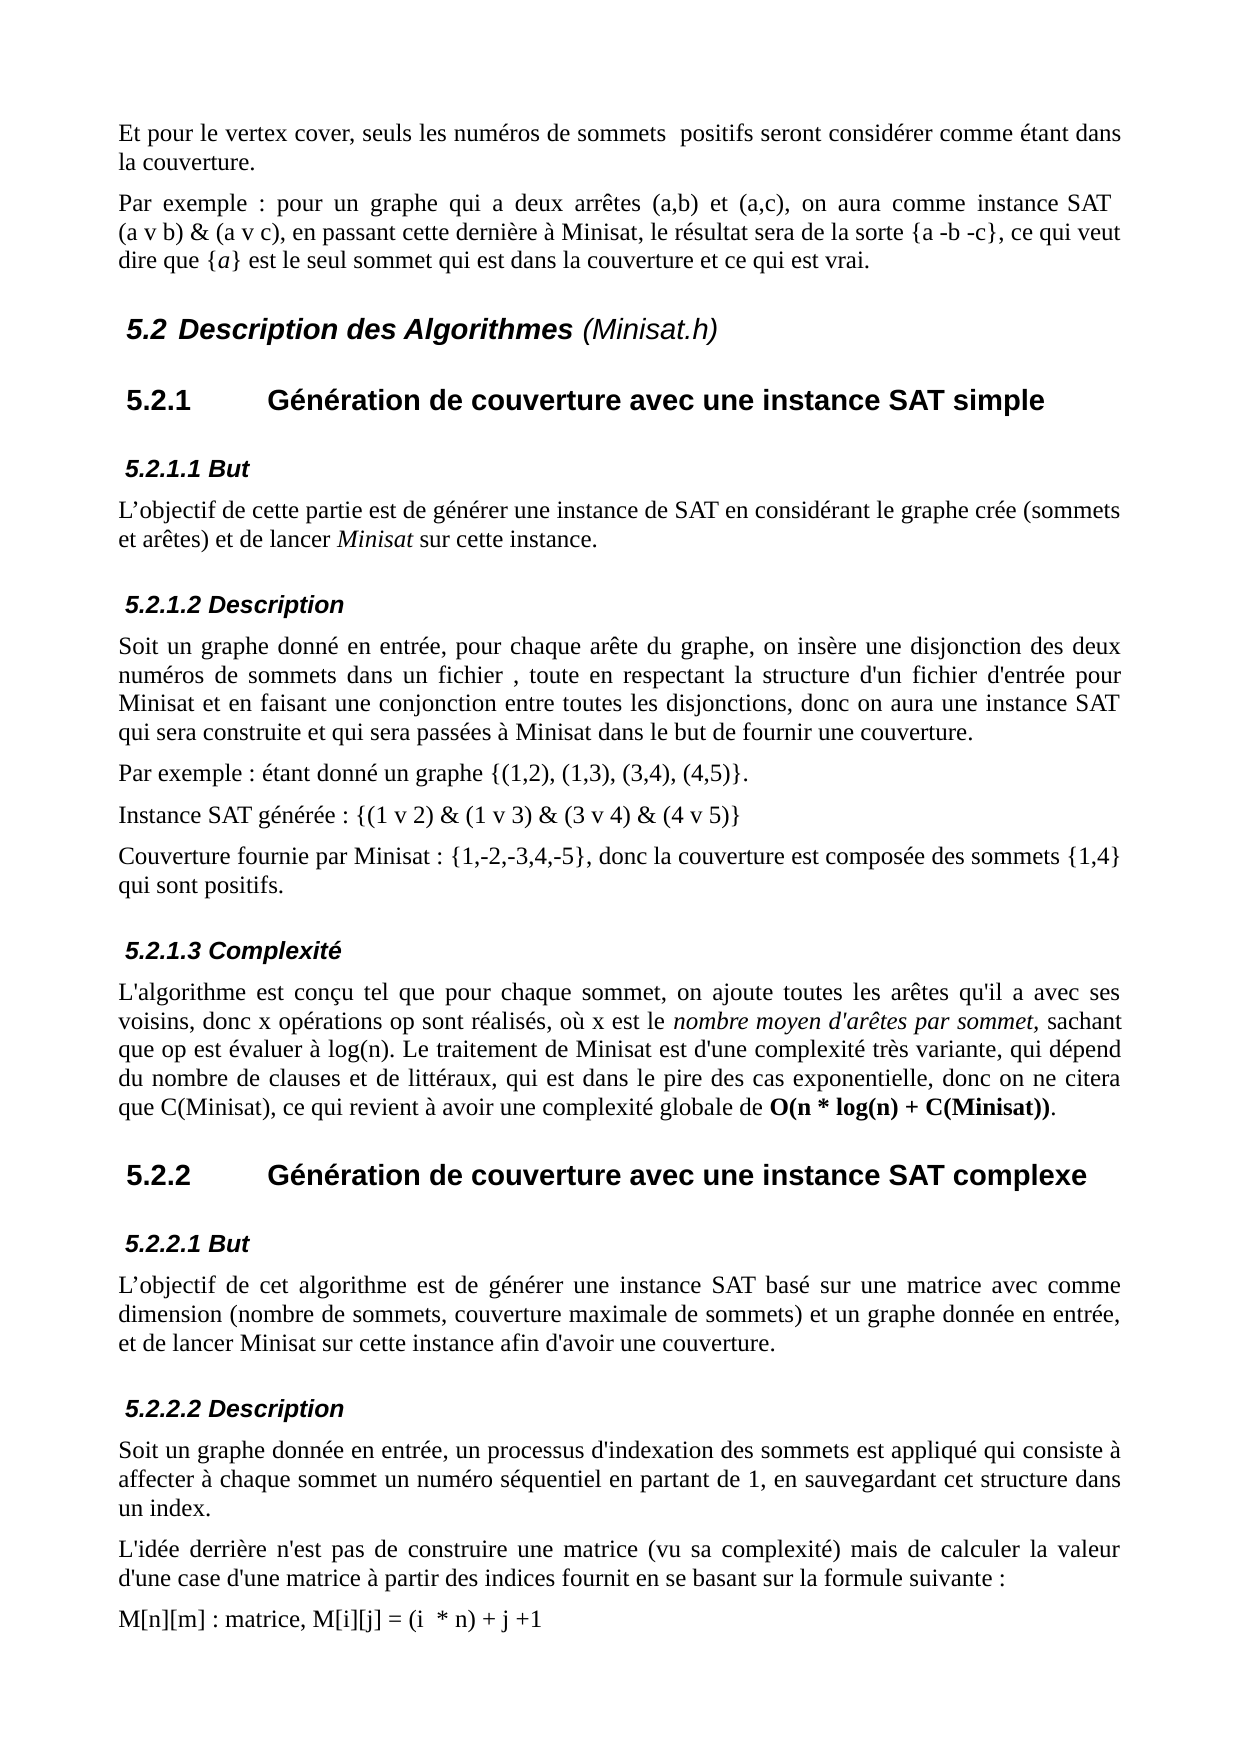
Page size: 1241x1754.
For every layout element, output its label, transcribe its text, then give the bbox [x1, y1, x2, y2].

text Et pour le vertex cover, seuls les numéros de sommets positifs seront considérer comme étant dans la couverture. [118, 118, 1122, 176]
text Couverture fournie par Minisat : {1,-2,-3,4,-5}, donc la couverture est composée des sommets {1,4} qui sont positifs. [118, 841, 1122, 898]
subtitle But [118, 454, 1122, 482]
text Instance SAT générée : {(1 v 2) & (1 v 3) & (3 v 4) & (4 v 5)} [118, 800, 1122, 828]
text Soit un graphe donnée en entrée, un processus d'indexation des sommets est appliqué qui consiste à affecter à chaque sommet un numéro séquentiel en partant de 1, en sauvegardant cet structure dans un index. [118, 1435, 1122, 1521]
subtitle Complexité [118, 936, 1122, 964]
text Par exemple : étant donné un graphe {(1,2), (1,3), (3,4), (4,5)}. [118, 758, 1122, 787]
subtitle Génération de couverture avec une instance SAT simple [118, 383, 1122, 416]
text L’objectif de cette partie est de générer une instance de SAT en considérant le graphe crée (sommets et arêtes) et de lancer Minisat sur cette instance. [118, 495, 1122, 552]
text Par exemple : pour un graphe qui a deux arrêtes (a,b) et (a,c), on aura comme instance SAT (a v b) & (a v c), en passant cette dernière à Minisat, le résultat sera de la sorte {a -b -c}, ce qui veut dire que {a} est le seul sommet qui est dans la couverture et ce qui est vrai. [118, 188, 1122, 274]
subtitle Génération de couverture avec une instance SAT complexe [118, 1158, 1122, 1192]
text L'idée derrière n'est pas de construire une matrice (vu sa complexité) mais de calculer la valeur d'une case d'une matrice à partir des indices fournit en se basant sur la formule suivante : [118, 1534, 1122, 1591]
text Soit un graphe donné en entrée, pour chaque arête du graphe, on insère une disjonction des deux numéros de sommets dans un fichier , toute en respectant la structure d'un fichier d'entrée pour Minisat et en faisant une conjonction entre toutes les disjonctions, donc on aura une instance SAT qui sera construite et qui sera passées à Minisat dans le but de fournir une couverture. [118, 631, 1122, 746]
subtitle But [118, 1229, 1122, 1258]
subtitle Description [118, 1394, 1122, 1423]
text M[n][m] : matrice, M[i][j] = (i * n) + j +1 [118, 1604, 1122, 1633]
subtitle Description [118, 590, 1122, 618]
text L'algorithme est conçu tel que pour chaque sommet, on ajoute toutes les arêtes qu'il a avec ses voisins, donc x opérations op sont réalisés, où x est le nombre moyen d'arêtes par sommet, sachant que op est évaluer à log(n). Le traitement de Minisat est d'une complexité très variante, qui dépend du nombre de clauses et de littéraux, qui est dans le pire des cas exponentielle, donc on ne citera que C(Minisat), ce qui revient à avoir une complexité globale de O(n * log(n) + C(Minisat)). [118, 977, 1122, 1121]
subtitle Description des Algorithmes (Minisat.h) [118, 312, 1122, 345]
text L’objectif de cet algorithme est de générer une instance SAT basé sur une matrice avec comme dimension (nombre de sommets, couverture maximale de sommets) et un graphe donnée en entrée, et de lancer Minisat sur cette instance afin d'avoir une couverture. [118, 1270, 1122, 1357]
